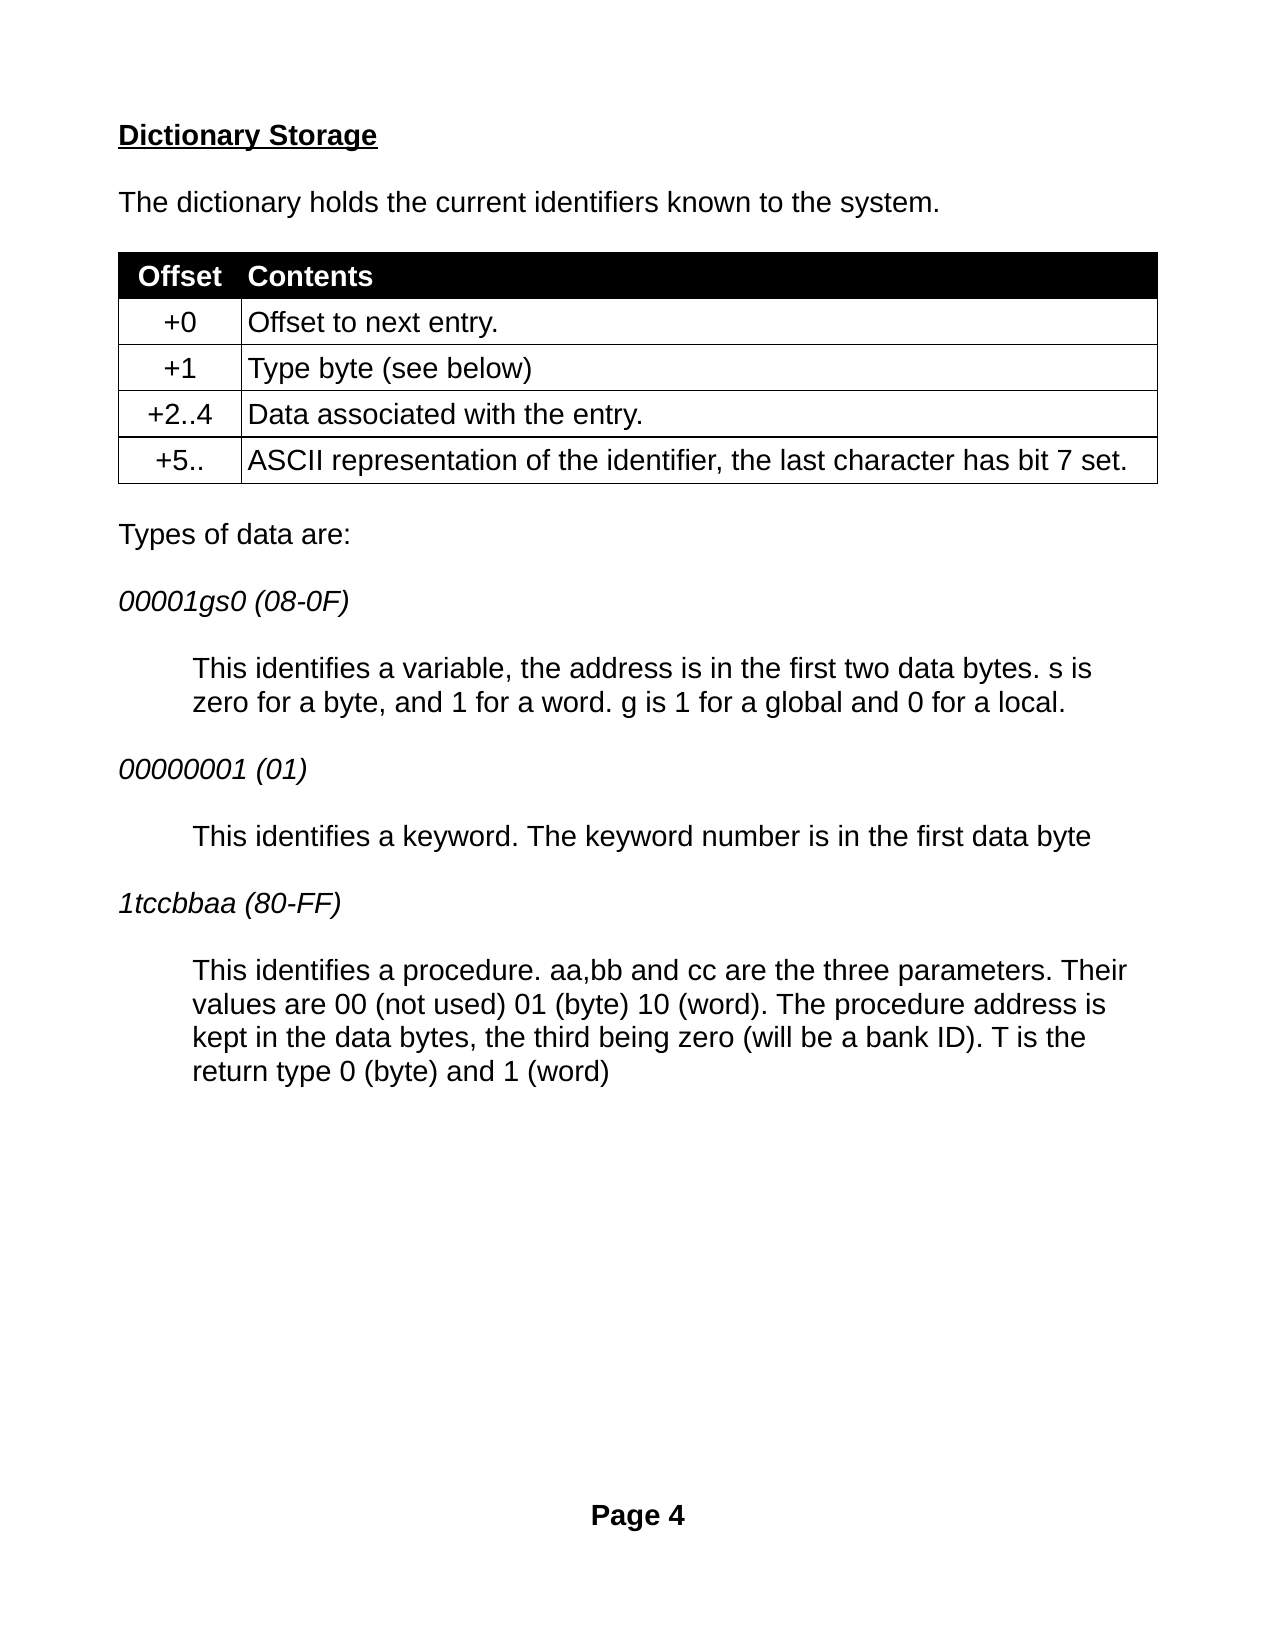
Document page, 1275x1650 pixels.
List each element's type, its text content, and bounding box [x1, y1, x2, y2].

table_header Offset [119, 253, 241, 298]
table_header Contents [242, 253, 1157, 298]
table_cell Type byte (see below) [242, 345, 1157, 390]
table_cell +2..4 [119, 391, 241, 436]
text Dictionary Storage [118, 118, 1157, 152]
table_cell +5.. [119, 438, 241, 482]
text Types of data are: [118, 517, 1157, 551]
text This identifies a keyword. The keyword number is in the first data byte [192, 819, 1157, 852]
table_cell ASCII representation of the identifier, the last character has bit 7 set. [242, 438, 1157, 482]
table_cell Data associated with the entry. [242, 391, 1157, 436]
text This identifies a procedure. aa,bb and cc are the three parameters. Their values are 00 (not used) 01 (byte) 10 (word). The procedure address is kept in the data bytes, the third being zero (will be a bank ID). T is the return type 0 (byte) and 1 (word) [192, 953, 1157, 1087]
text 00000001 (01) [118, 752, 1157, 785]
table_cell +0 [119, 299, 241, 344]
table_cell +1 [119, 345, 241, 390]
text The dictionary holds the current identifiers known to the system. [118, 185, 1157, 219]
text This identifies a variable, the address is in the first two data bytes. s is zero for a byte, and 1 for a word. g is 1 for a global and 0 for a local. [192, 651, 1157, 718]
table_cell Offset to next entry. [242, 299, 1157, 344]
text 00001gs0 (08-0F) [118, 584, 1157, 618]
text 1tccbbaa (80-FF) [118, 886, 1157, 919]
